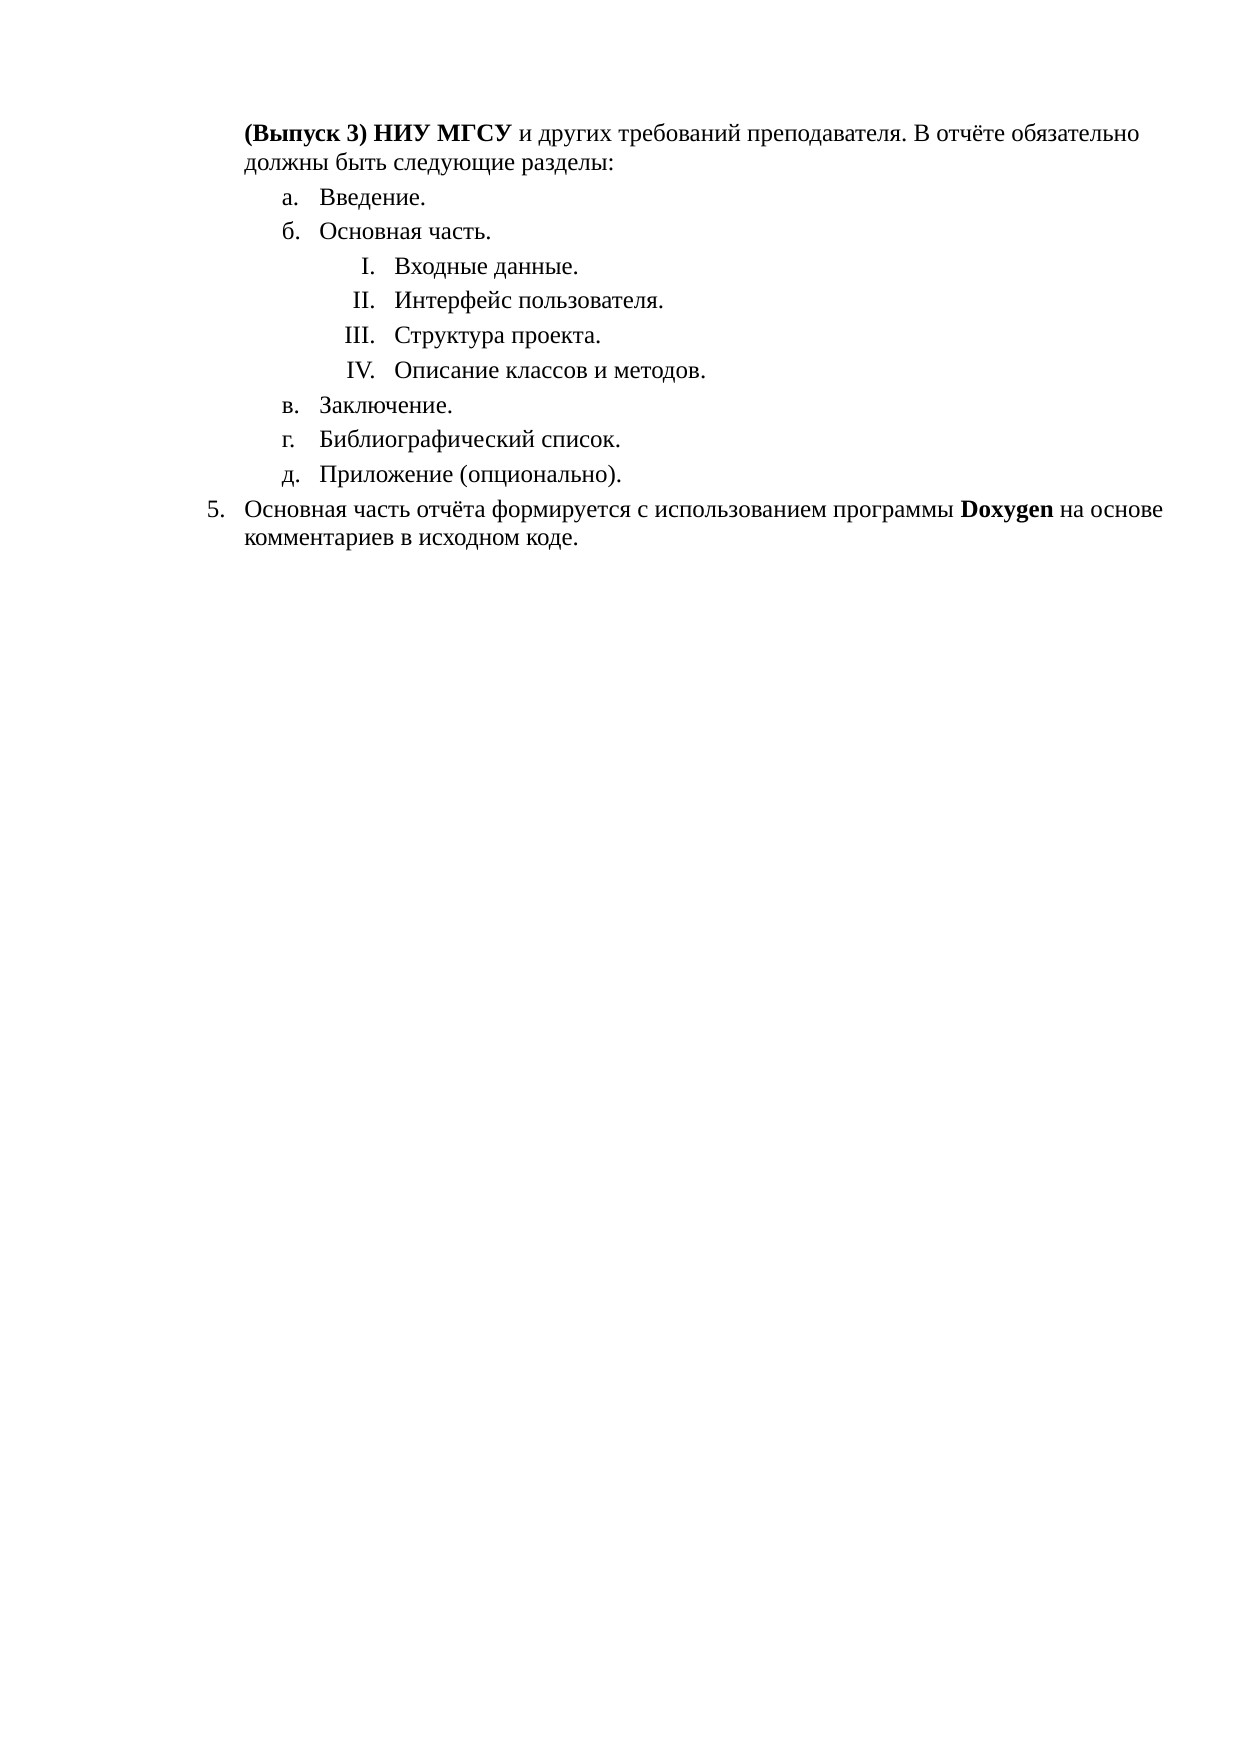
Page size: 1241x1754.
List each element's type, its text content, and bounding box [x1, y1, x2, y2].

list Заключение. [282, 390, 1181, 418]
list Приложение (опционально). [282, 459, 1181, 488]
list Входные данные. [375, 251, 1181, 280]
list Описание классов и методов. [375, 355, 1181, 384]
list Интерфейс пользователя. [375, 286, 1181, 314]
list Библиографический список. [282, 424, 1181, 453]
list Структура проекта. [375, 320, 1181, 349]
list Основная часть. [282, 216, 1181, 245]
list (Выпуск 3) НИУ МГСУ и других требований преподавателя. В отчёте обязательно должны быть следующие разделы: [207, 118, 1181, 176]
list Введение. [282, 182, 1181, 210]
list Основная часть отчёта формируется с использованием программы Doxygen на основе комментариев в исходном коде. [207, 494, 1181, 551]
